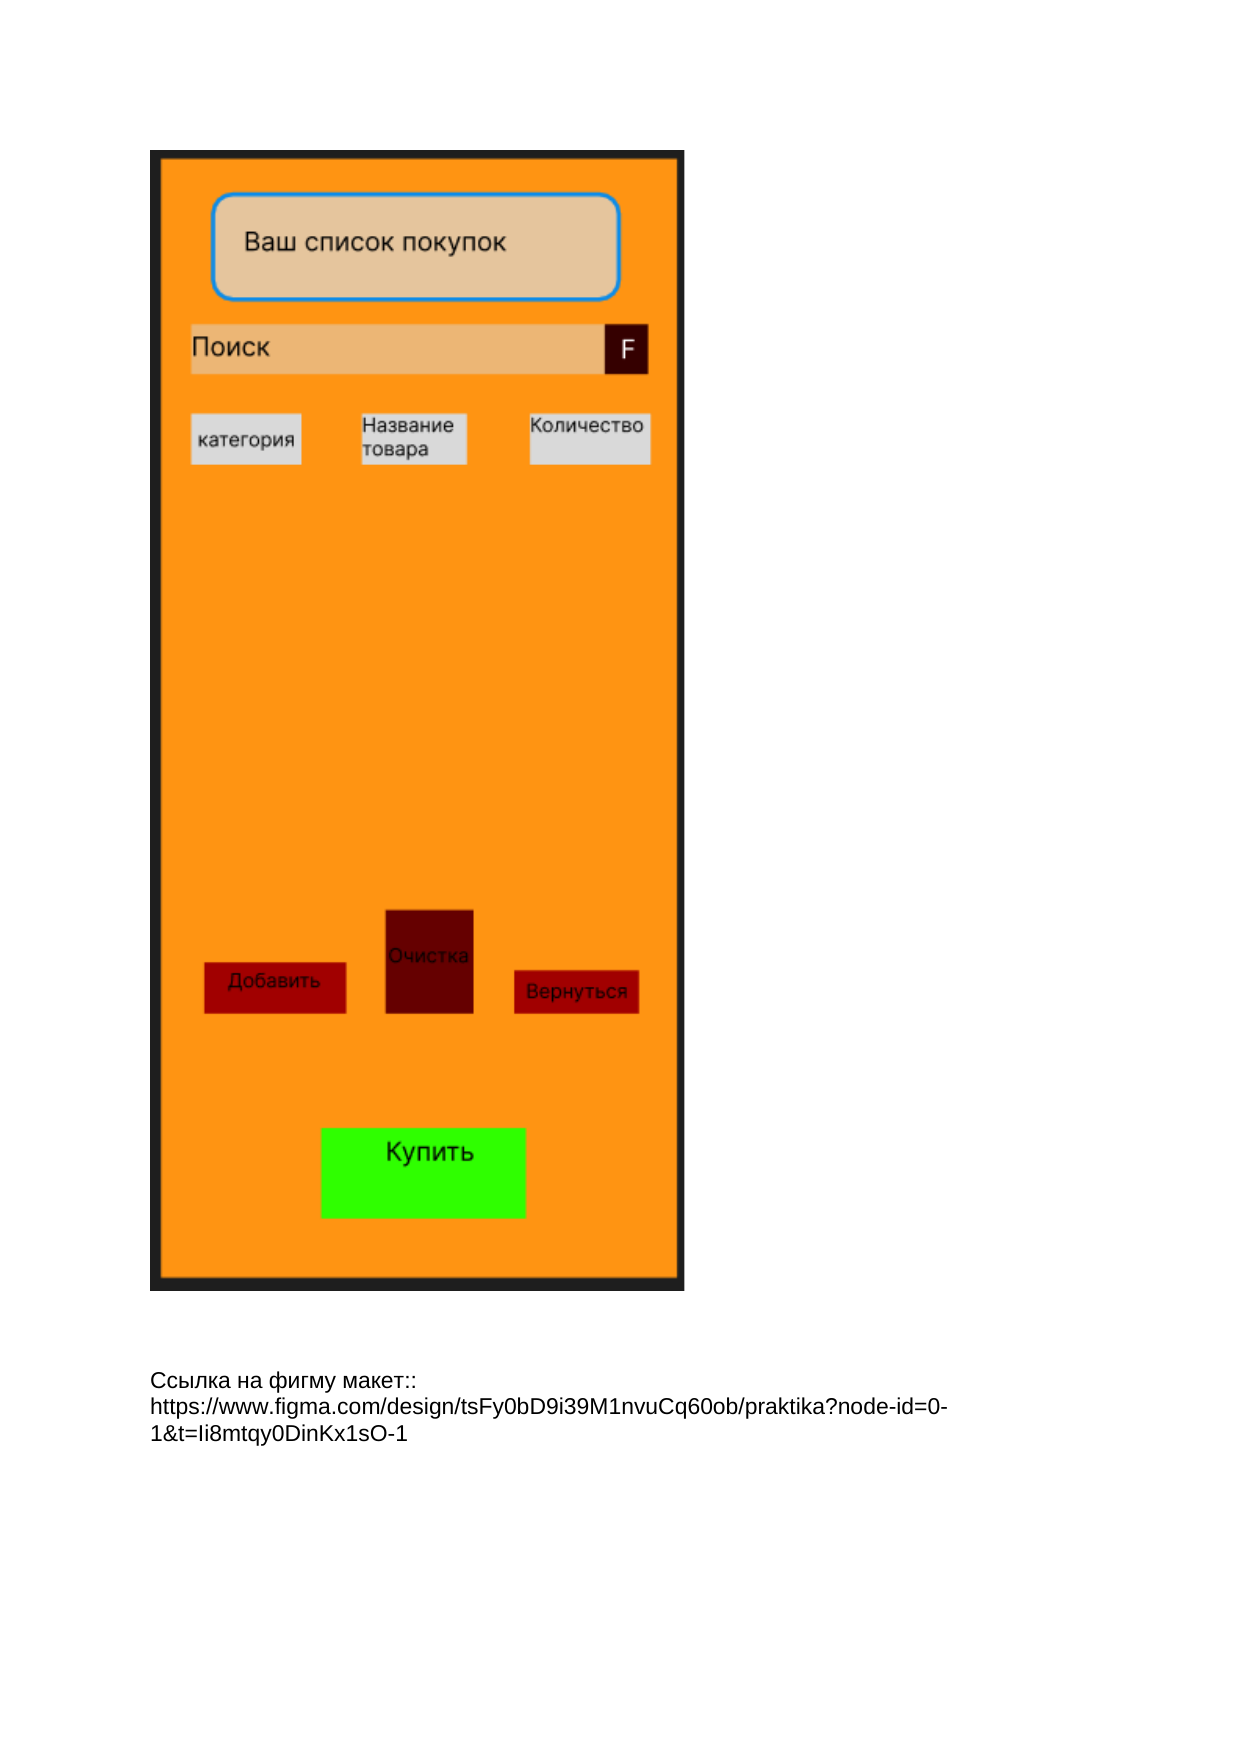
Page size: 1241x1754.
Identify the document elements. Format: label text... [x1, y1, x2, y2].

picture [150, 150, 685, 1291]
text Ссылка на фигму макет:: https://www.figma.com/design/tsFy0bD9i39M1nvuCq60ob/praktika?node-id=0-1&t=Ii8mtqy0DinKx1sO-1 [150, 1367, 1090, 1446]
